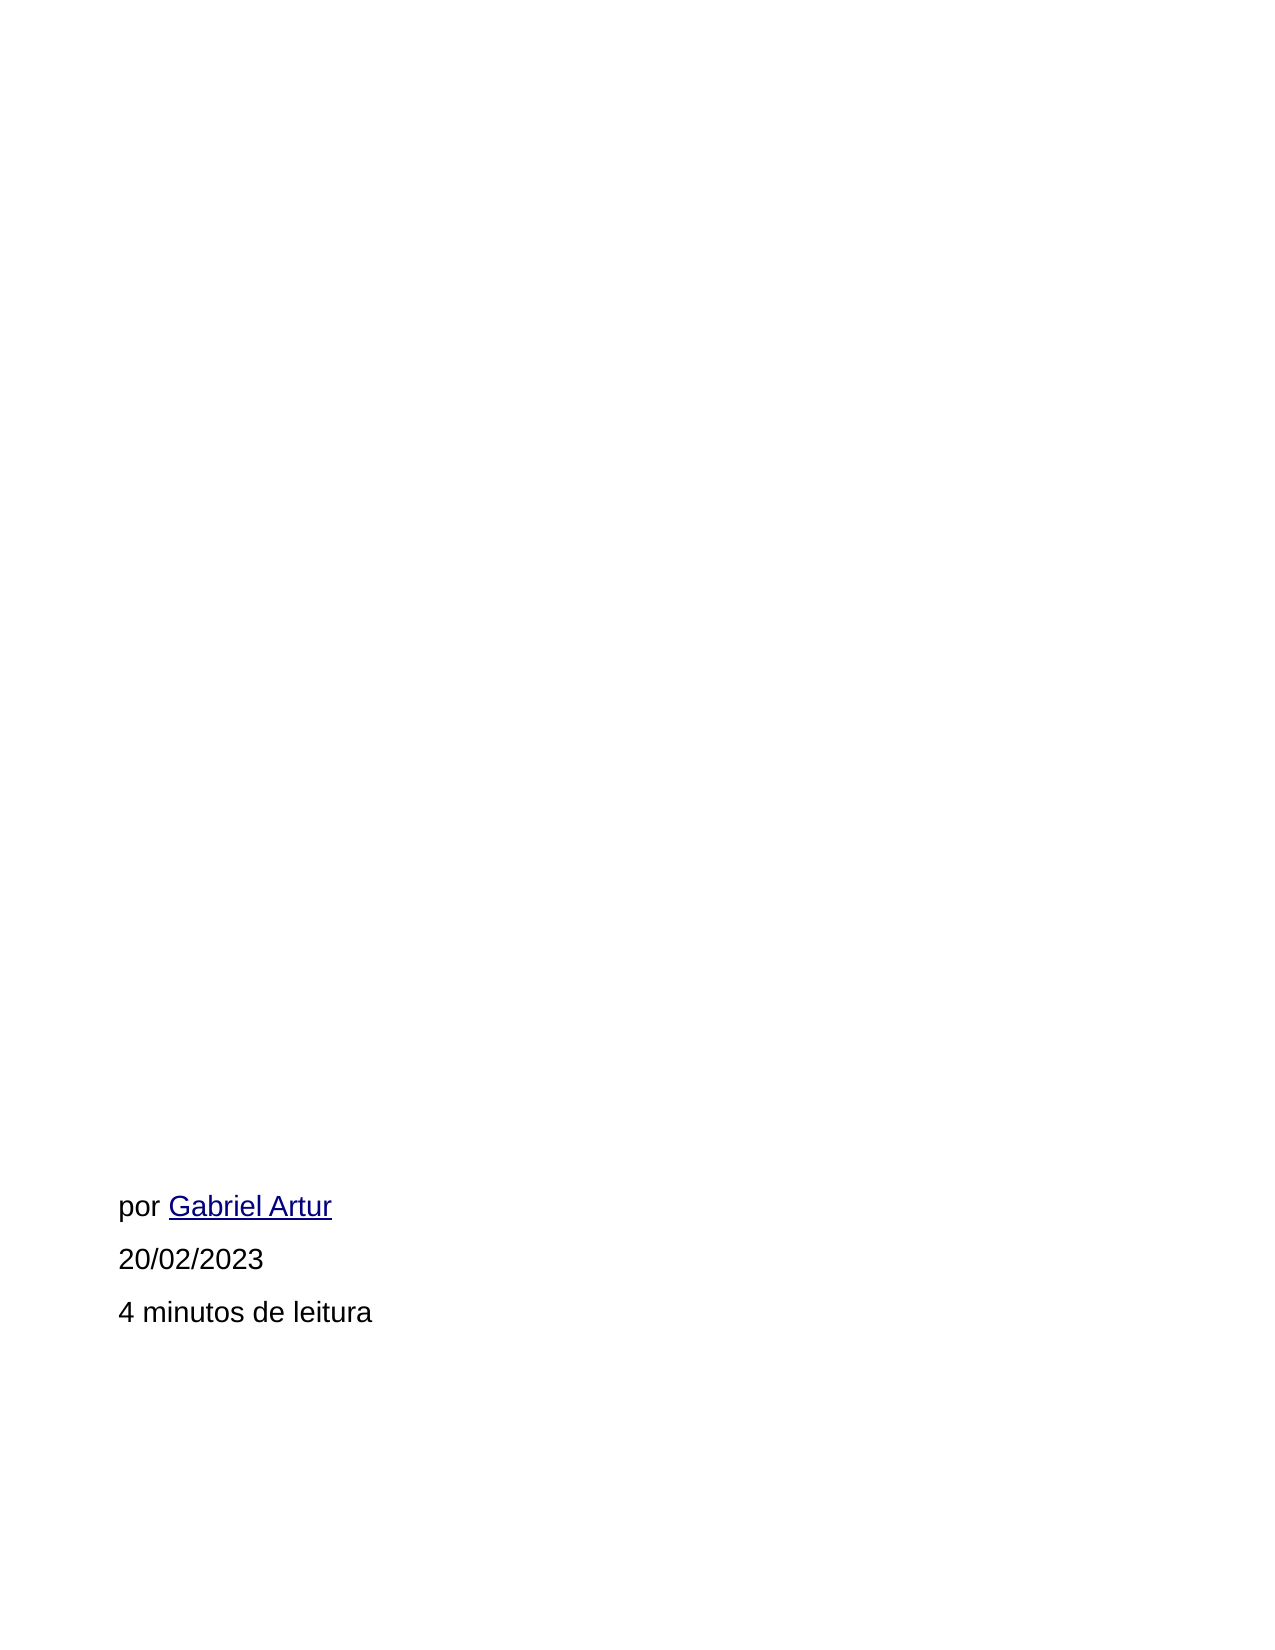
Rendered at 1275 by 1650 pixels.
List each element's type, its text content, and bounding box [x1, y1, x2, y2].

text por Gabriel Artur [118, 118, 1157, 1223]
text 20/02/2023 [118, 1242, 1157, 1276]
text 4 minutos de leitura [118, 1295, 1157, 1329]
